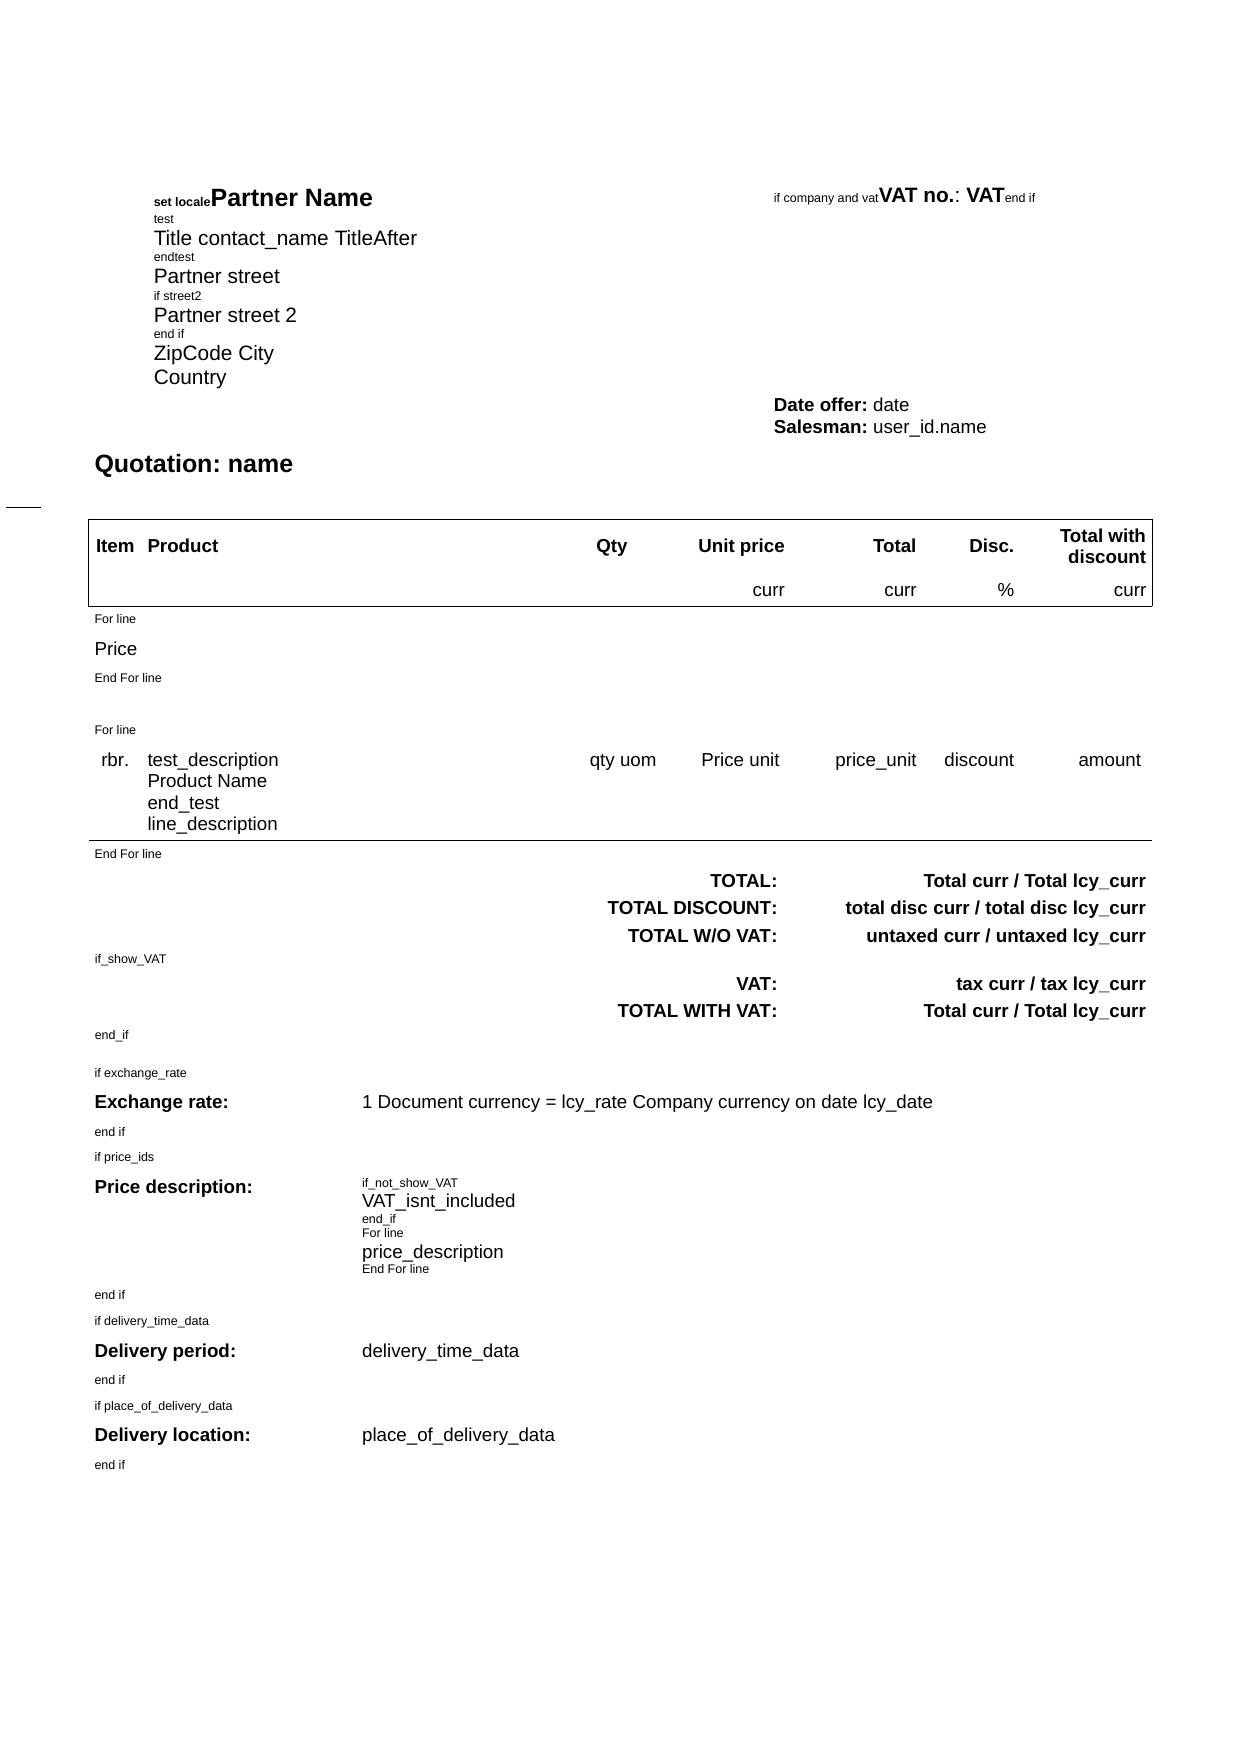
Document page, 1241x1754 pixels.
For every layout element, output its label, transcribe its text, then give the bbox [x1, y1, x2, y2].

table_cell test_description Product Name end_test line_description [142, 743, 562, 840]
table_header Quotation: name [89, 443, 1152, 483]
table_header [89, 177, 148, 443]
table_cell VAT: [89, 970, 783, 997]
table_cell place_of_delivery_data [356, 1419, 1152, 1452]
table_header Product [142, 520, 562, 573]
table_cell Price description: [89, 1170, 356, 1282]
table_cell End For line [89, 665, 1152, 691]
table_header if company and vatVAT no.: VATend if [768, 177, 1152, 325]
table_cell amount [1020, 743, 1152, 840]
table_cell Total curr / Total lcy_curr [783, 866, 1152, 894]
table_header Item [89, 520, 142, 573]
table_header Disc. [922, 520, 1019, 573]
table_cell % [922, 573, 1019, 606]
table_cell untaxed curr / untaxed lcy_curr [783, 922, 1152, 949]
table_cell discount [922, 743, 1019, 840]
table_cell if price_ids [89, 1144, 1152, 1170]
table_cell End For line [89, 841, 1152, 866]
table_header Qty [562, 520, 662, 573]
table_cell Delivery location: [89, 1419, 356, 1452]
table_cell TOTAL WITH VAT: [89, 997, 783, 1025]
table_cell [89, 691, 1152, 717]
table_cell TOTAL: [89, 866, 783, 894]
table_cell For line [89, 717, 1152, 743]
table_cell Date offer: date Salesman: user_id.name [768, 325, 1152, 443]
table_cell [562, 573, 662, 606]
table_cell end if [89, 1452, 1152, 1477]
table_header Total [790, 520, 922, 573]
table_cell price_unit [790, 743, 922, 840]
table_cell [142, 573, 562, 606]
table_cell curr [1020, 573, 1152, 606]
table_cell end if [89, 1282, 1152, 1308]
table_cell For line [89, 607, 1152, 632]
table_cell Price unit [662, 743, 790, 840]
table_header Total with discount [1020, 520, 1152, 573]
table_cell end_if [89, 1025, 1152, 1045]
table_cell [89, 573, 142, 606]
table_header if exchange_rate [89, 1060, 1152, 1085]
table_cell curr [790, 573, 922, 606]
table_cell Price [89, 632, 1152, 665]
table_cell if_not_show_VAT VAT_isnt_included end_if For line price_description End For line [356, 1170, 1152, 1282]
table_cell curr [662, 573, 790, 606]
table_cell total disc curr / total disc lcy_curr [783, 894, 1152, 922]
table_cell if place_of_delivery_data [89, 1393, 1152, 1418]
table_cell delivery_time_data [356, 1334, 1152, 1367]
table_cell TOTAL DISCOUNT: [89, 894, 783, 922]
table_cell end if [89, 1119, 1152, 1144]
table_header Unit price [662, 520, 790, 573]
table_cell qty uom [562, 743, 662, 840]
table_cell [89, 483, 1152, 518]
table_cell Exchange rate: [89, 1085, 356, 1118]
table_cell 1 Document currency = lcy_rate Company currency on date lcy_date [356, 1085, 1152, 1118]
table_cell tax curr / tax lcy_curr [783, 970, 1152, 997]
table_cell TOTAL W/O VAT: [89, 922, 783, 949]
table_cell if_show_VAT [89, 949, 1152, 969]
table_header if delivery_time_data [89, 1308, 1152, 1334]
table_cell Delivery period: [89, 1334, 356, 1367]
table_header set localePartner Name test Title contact_name TitleAfter endtest Partner street if street2 Partner street 2 end if ZipCode City Country [148, 177, 768, 443]
table_cell end if [89, 1367, 1152, 1393]
table_cell rbr. [89, 743, 142, 840]
table_cell Total curr / Total lcy_curr [783, 997, 1152, 1025]
